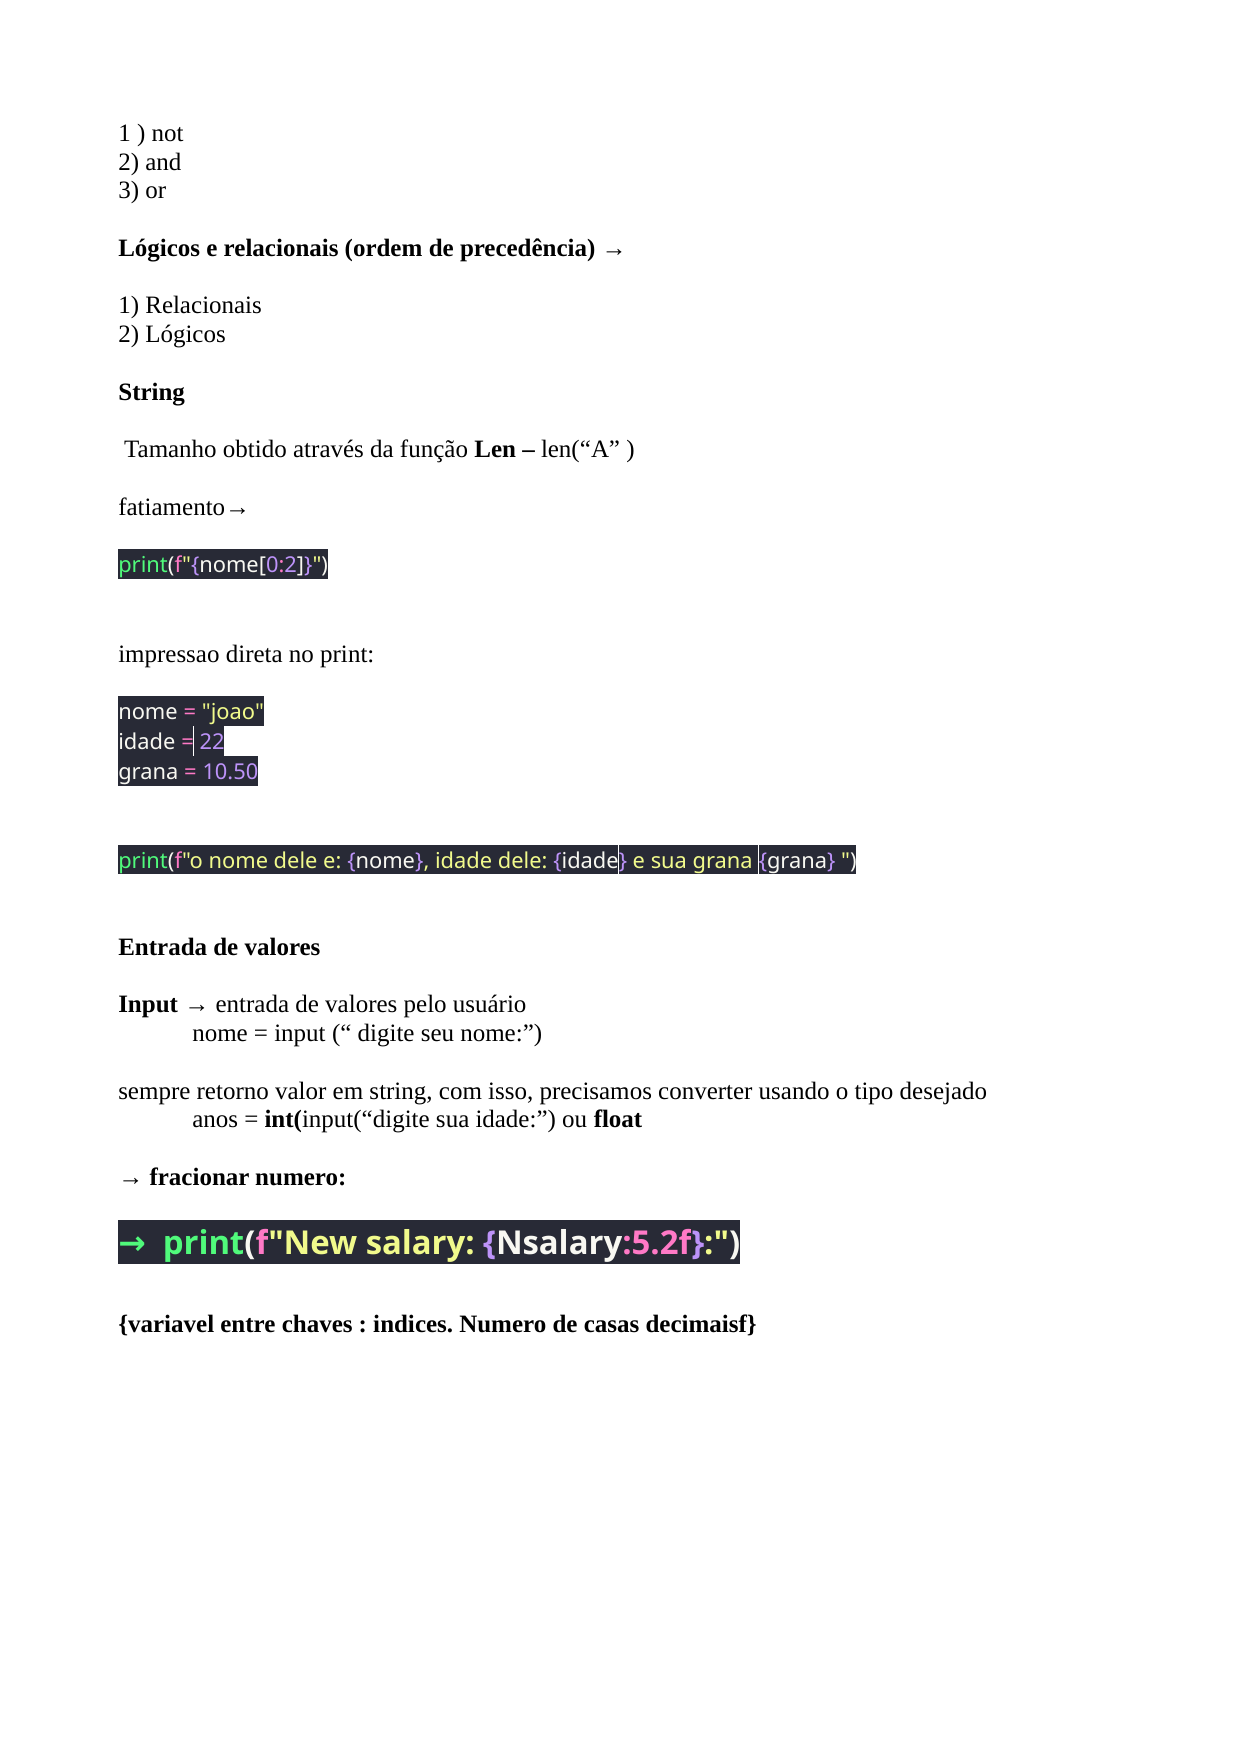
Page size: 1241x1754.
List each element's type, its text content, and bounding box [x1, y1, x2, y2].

text Entrada de valores [118, 932, 1122, 961]
text anos = int(input(“digite sua idade:”) ou float [118, 1104, 1122, 1133]
text fatiamento→ [118, 492, 1122, 521]
text 2) and [118, 147, 1122, 176]
text idade = 22 [118, 726, 1122, 756]
text print(f"{nome[0:2]}") [118, 549, 1122, 579]
text print(f"o nome dele e: {nome}, idade dele: {idade} e sua grana {grana} ") [118, 845, 1122, 874]
text 3) or [118, 176, 1122, 204]
text Input → entrada de valores pelo usuário [118, 989, 1122, 1018]
text Tamanho obtido através da função Len – len(“A” ) [118, 434, 1122, 463]
text {variavel entre chaves : indices. Numero de casas decimaisf} [118, 1309, 1122, 1338]
text impressao direta no print: [118, 639, 1122, 667]
text nome = "joao" [118, 696, 1122, 726]
text sempre retorno valor em string, com isso, precisamos converter usando o tipo desejado [118, 1076, 1122, 1104]
text → fracionar numero: [118, 1162, 1122, 1191]
text Lógicos e relacionais (ordem de precedência) → [118, 233, 1122, 262]
text nome = input (“ digite seu nome:”) [118, 1018, 1122, 1047]
text 2) Lógicos [118, 319, 1122, 348]
text grana = 10.50 [118, 756, 1122, 786]
text 1 ) not [118, 118, 1122, 147]
text 1) Relacionais [118, 291, 1122, 319]
text → print(f"New salary: {Nsalary:5.2f}:") [118, 1219, 1122, 1264]
text String [118, 377, 1122, 406]
